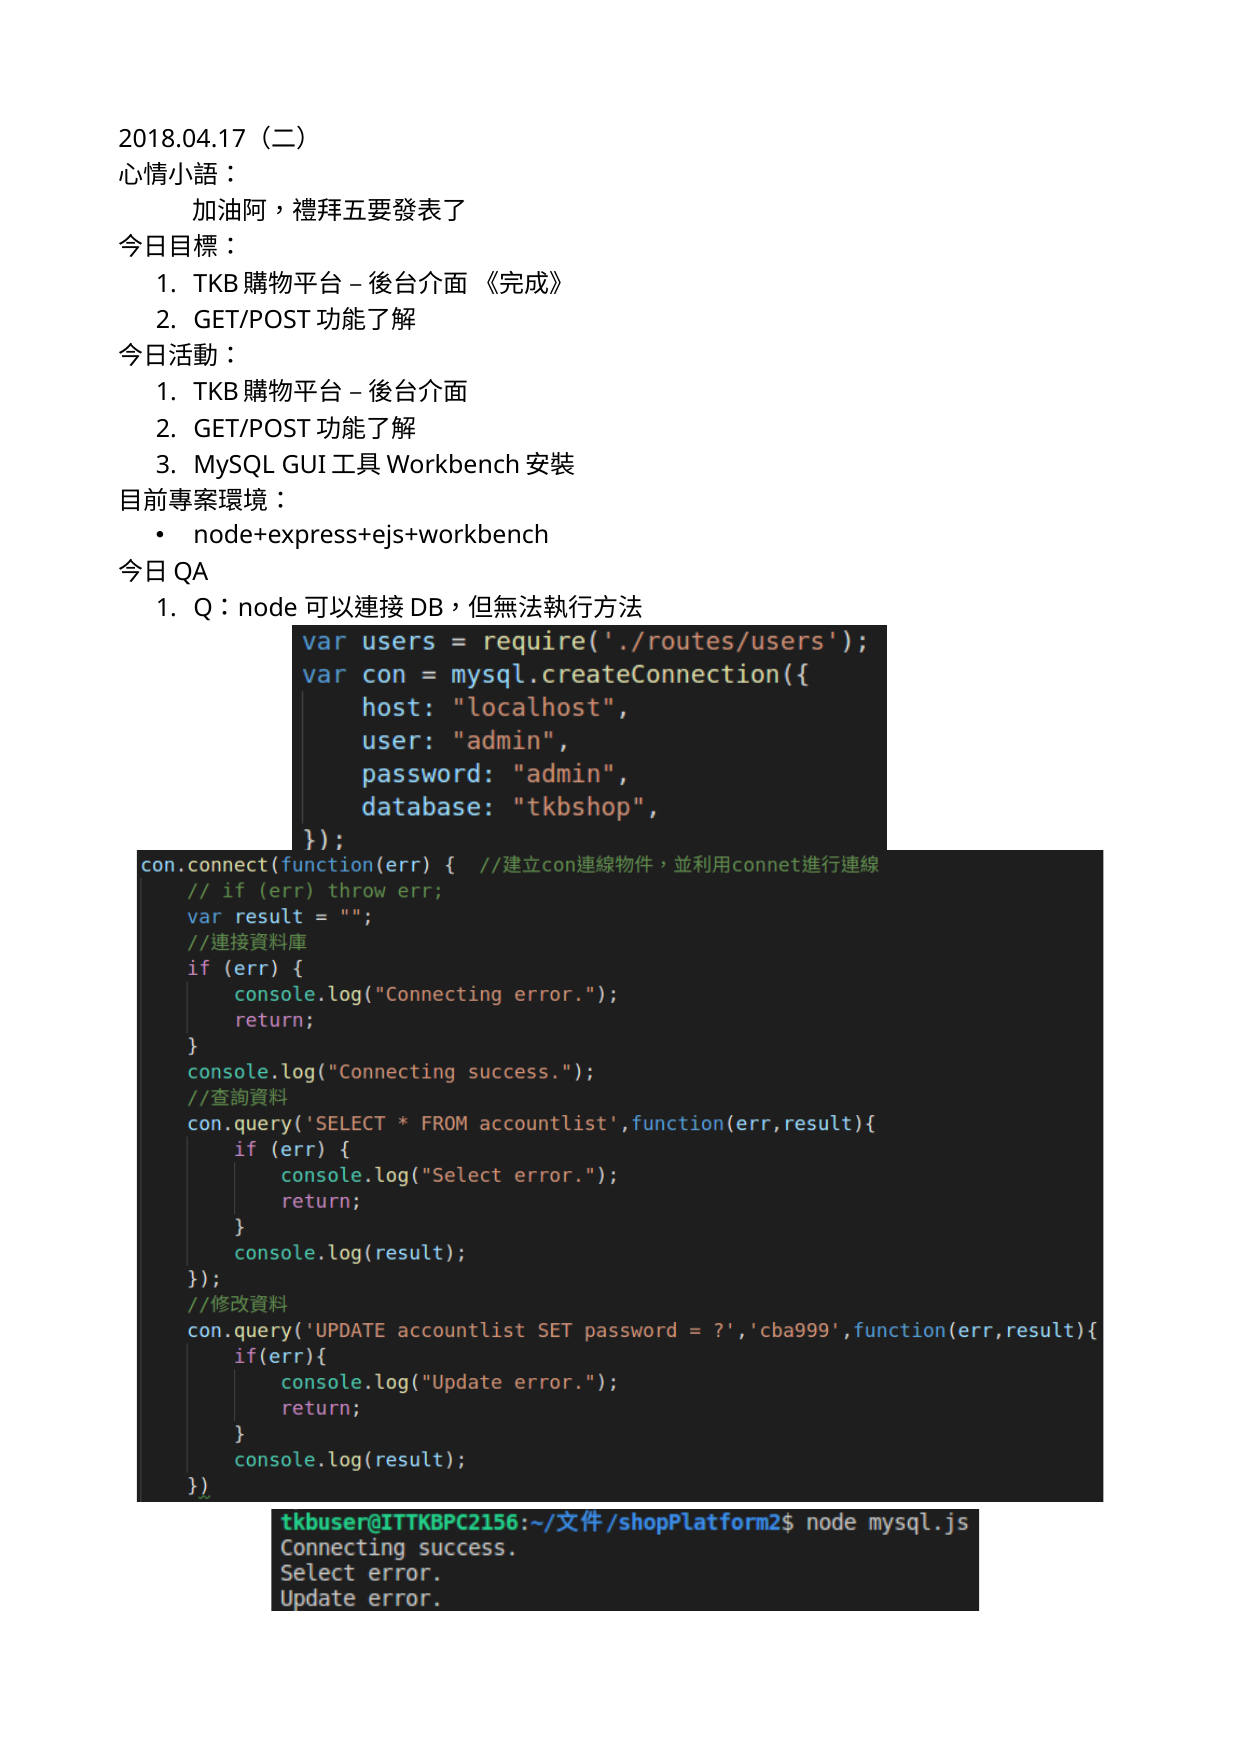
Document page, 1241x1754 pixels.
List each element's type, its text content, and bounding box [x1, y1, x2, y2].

text 今日目標： [118, 227, 1122, 263]
list GET/POST功能了解 [156, 408, 1122, 444]
list Q：node 可以連接DB，但無法執行方法 [156, 587, 1122, 623]
text 2018.04.17（二） [118, 118, 1122, 154]
list node+express+ejs+workbench [156, 517, 1122, 551]
list TKB購物平台 – 後台介面 《完成》 [156, 263, 1122, 299]
list MySQL GUI工具Workbench安裝 [156, 444, 1122, 481]
text 心情小語： [118, 154, 1122, 191]
text 今日QA [118, 551, 1122, 587]
text 加油阿，禮拜五要發表了 [118, 191, 1122, 227]
text 目前專案環境： [118, 481, 1122, 517]
picture [271, 1509, 980, 1611]
text 今日活動： [118, 336, 1122, 372]
list GET/POST功能了解 [156, 299, 1122, 336]
list TKB購物平台 – 後台介面 [156, 372, 1122, 408]
picture [136, 625, 1104, 1502]
